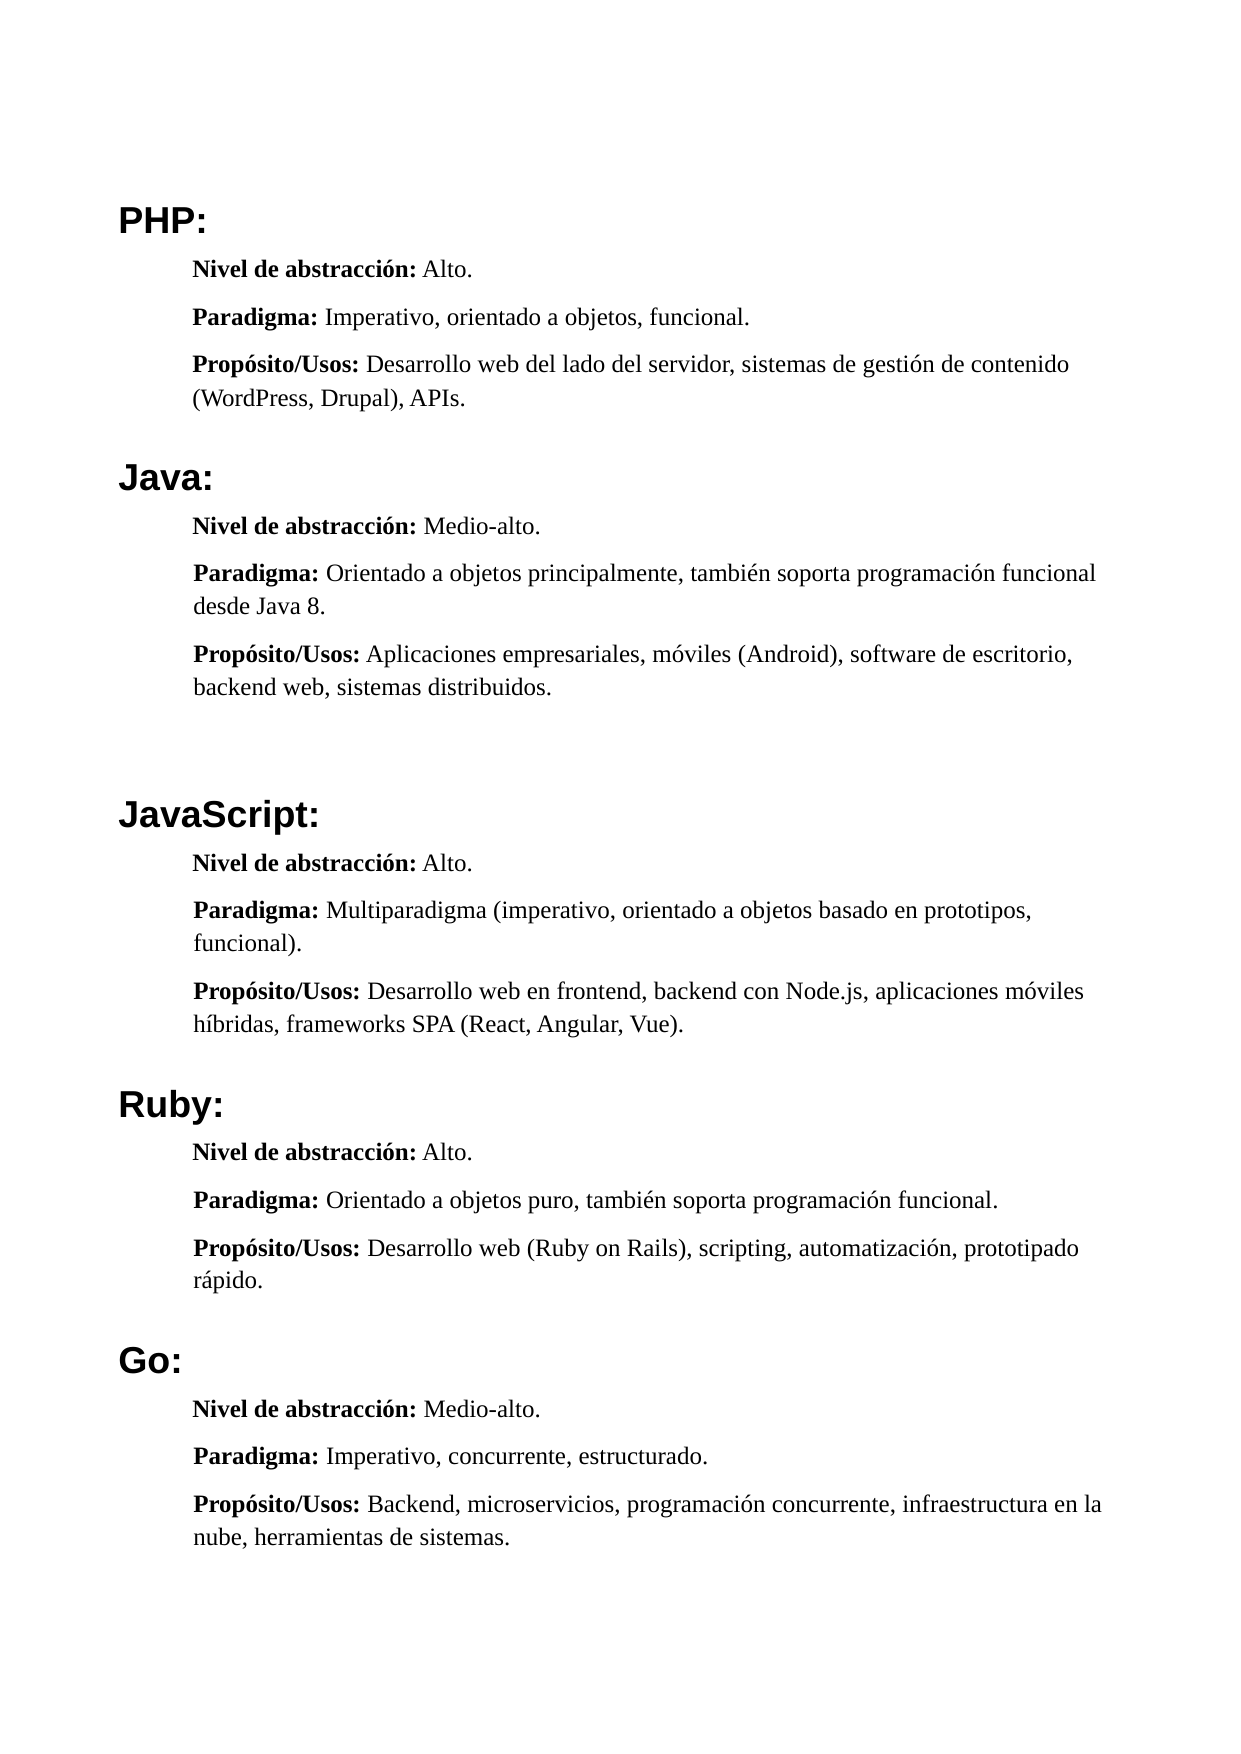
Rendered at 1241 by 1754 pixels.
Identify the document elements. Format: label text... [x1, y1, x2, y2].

subtitle JavaScript: [118, 792, 1122, 835]
list Propósito/Usos: Desarrollo web del lado del servidor, sistemas de gestión de contenido (WordPress, Drupal), APIs. [162, 349, 1122, 411]
list Paradigma: Imperativo, concurrente, estructurado. [164, 1441, 1122, 1470]
list Propósito/Usos: Desarrollo web en frontend, backend con Node.js, aplicaciones móviles híbridas, frameworks SPA (React, Angular, Vue). [164, 976, 1122, 1038]
list Paradigma: Multiparadigma (imperativo, orientado a objetos basado en prototipos, funcional). [164, 896, 1122, 957]
text Nivel de abstracción: Alto. [118, 1137, 1122, 1166]
text Nivel de abstracción: Alto. [118, 254, 1122, 283]
text Nivel de abstracción: Medio-alto. [118, 511, 1122, 539]
list Propósito/Usos: Aplicaciones empresariales, móviles (Android), software de escritorio, backend web, sistemas distribuidos. [164, 639, 1122, 701]
subtitle PHP: [118, 199, 1122, 242]
subtitle Go: [118, 1338, 1122, 1381]
list Propósito/Usos: Desarrollo web (Ruby on Rails), scripting, automatización, prototipado rápido. [164, 1233, 1122, 1294]
text Nivel de abstracción: Alto. [118, 848, 1122, 877]
text Nivel de abstracción: Medio-alto. [118, 1394, 1122, 1423]
list Paradigma: Orientado a objetos principalmente, también soporta programación funcional desde Java 8. [164, 558, 1122, 620]
subtitle Ruby: [118, 1082, 1122, 1125]
subtitle Java: [118, 455, 1122, 498]
list Paradigma: Orientado a objetos puro, también soporta programación funcional. [164, 1185, 1122, 1214]
list Propósito/Usos: Backend, microservicios, programación concurrente, infraestructura en la nube, herramientas de sistemas. [164, 1489, 1122, 1551]
list Paradigma: Imperativo, orientado a objetos, funcional. [162, 302, 1122, 331]
